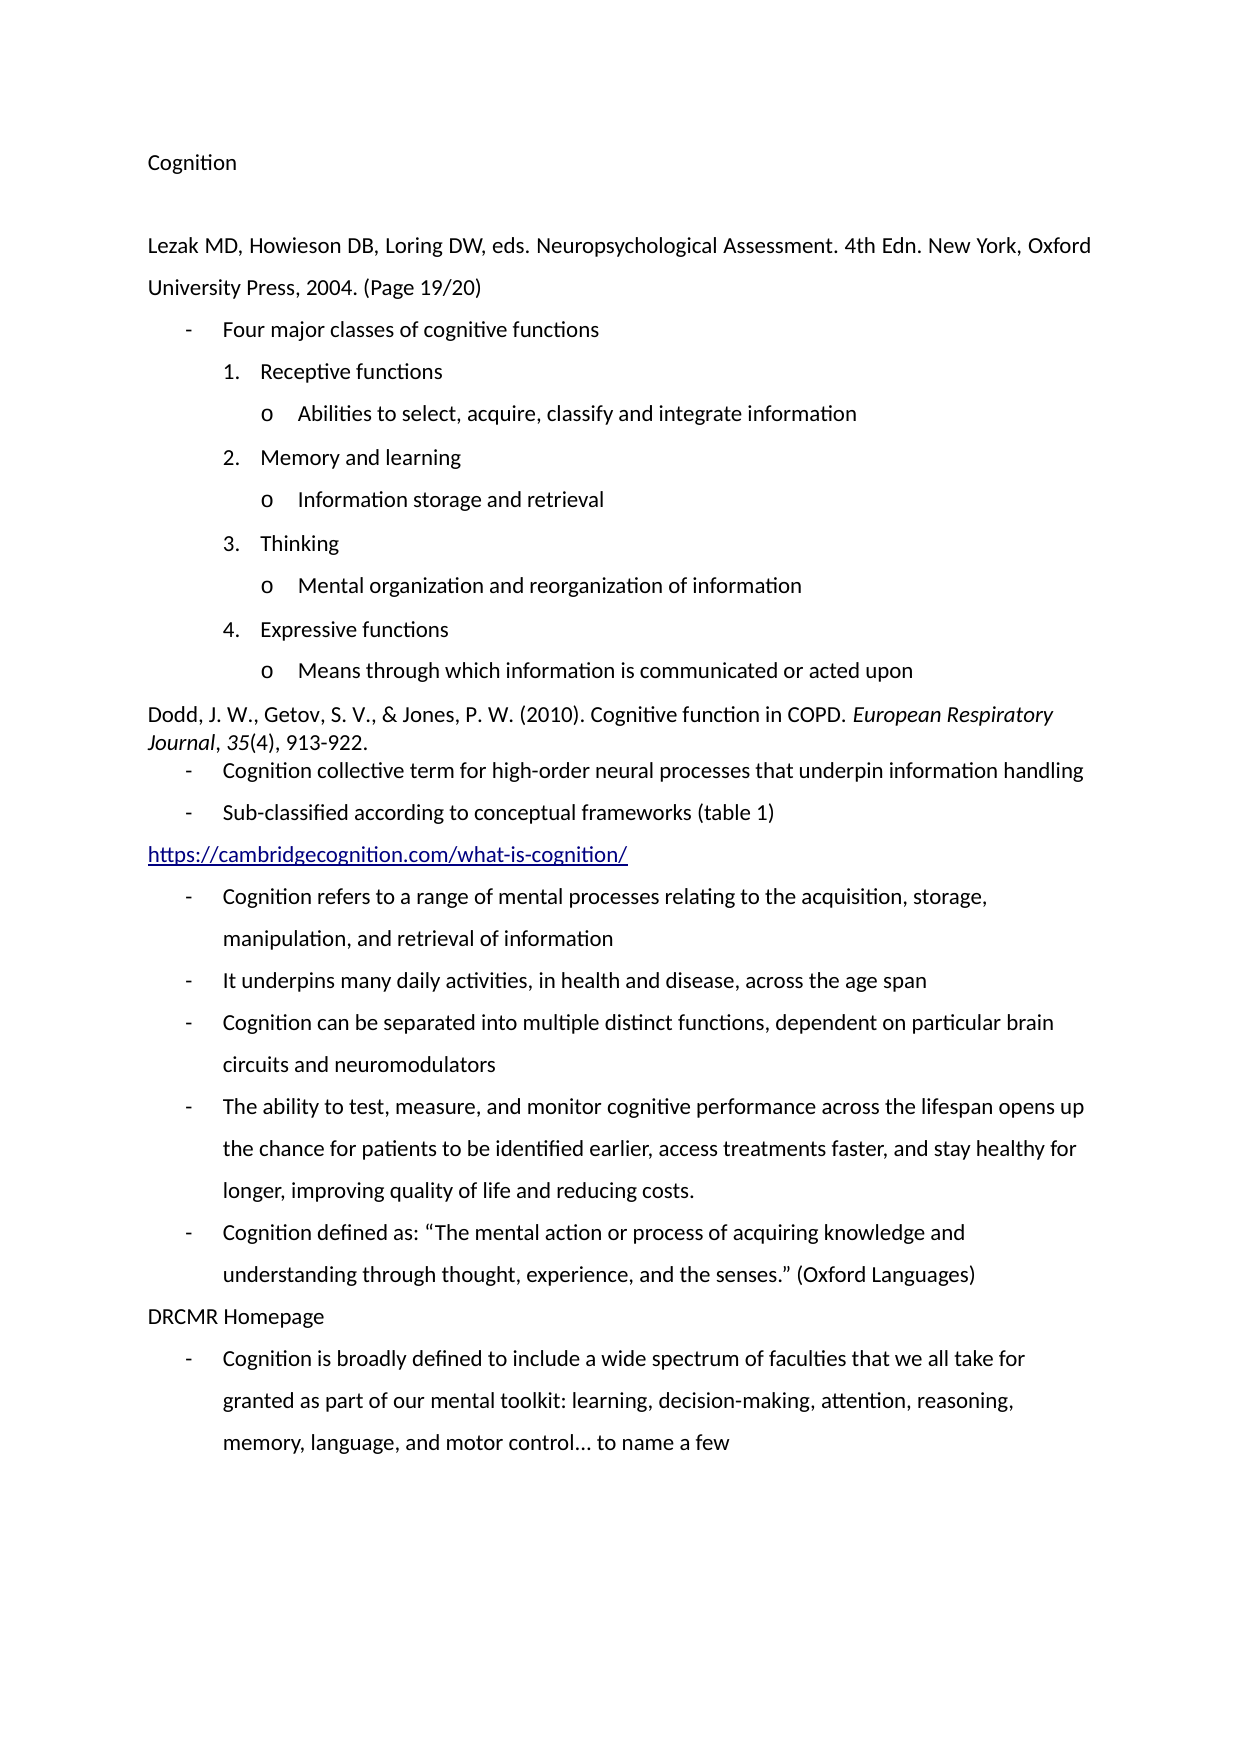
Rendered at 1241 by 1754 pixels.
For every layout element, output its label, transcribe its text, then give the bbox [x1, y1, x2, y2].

list Four major classes of cognitive functions [185, 316, 1093, 343]
list Mental organization and reorganization of information [260, 571, 1093, 600]
list It underpins many daily activities, in health and disease, across the age span [185, 966, 1093, 994]
list The ability to test, measure, and monitor cognitive performance across the lifespan opens up the chance for patients to be identified earlier, access treatments faster, and stay healthy for longer, improving quality of life and reducing costs. [185, 1092, 1093, 1204]
list Cognition can be separated into multiple distinct functions, dependent on particular brain circuits and neuromodulators [185, 1008, 1093, 1078]
list Cognition collective term for high-order neural processes that underpin information handling [185, 756, 1093, 784]
list Cognition refers to a range of mental processes relating to the acquisition, storage, manipulation, and retrieval of information [185, 882, 1093, 952]
list Sub-classified according to conceptual frameworks (table 1) [185, 798, 1093, 826]
text DRCMR Homepage [148, 1302, 1093, 1330]
list Thinking [223, 529, 1093, 557]
list Information storage and retrieval [260, 485, 1093, 514]
list Expressive functions [223, 615, 1093, 643]
list Abilities to select, acquire, classify and integrate information [260, 399, 1093, 429]
text Cognition [148, 148, 1093, 176]
list Receptive functions [223, 357, 1093, 386]
list Memory and learning [223, 443, 1093, 471]
text Lezak MD, Howieson DB, Loring DW, eds. Neuropsychological Assessment. 4th Edn. New York, Oxford University Press, 2004. (Page 19/20) [148, 232, 1093, 302]
list Means through which information is communicated or acted upon [260, 657, 1093, 686]
list Cognition defined as: “The mental action or process of acquiring knowledge and understanding through thought, experience, and the senses.” (Oxford Languages) [185, 1218, 1093, 1288]
text https://cambridgecognition.com/what-is-cognition/ [148, 840, 1093, 868]
text Dodd, J. W., Getov, S. V., & Jones, P. W. (2010). Cognitive function in COPD. European Respiratory Journal, 35(4), 913-922. [148, 700, 1093, 756]
list Cognition is broadly defined to include a wide spectrum of faculties that we all take for granted as part of our mental toolkit: learning, decision-making, attention, reasoning, memory, language, and motor control... to name a few [185, 1344, 1093, 1456]
